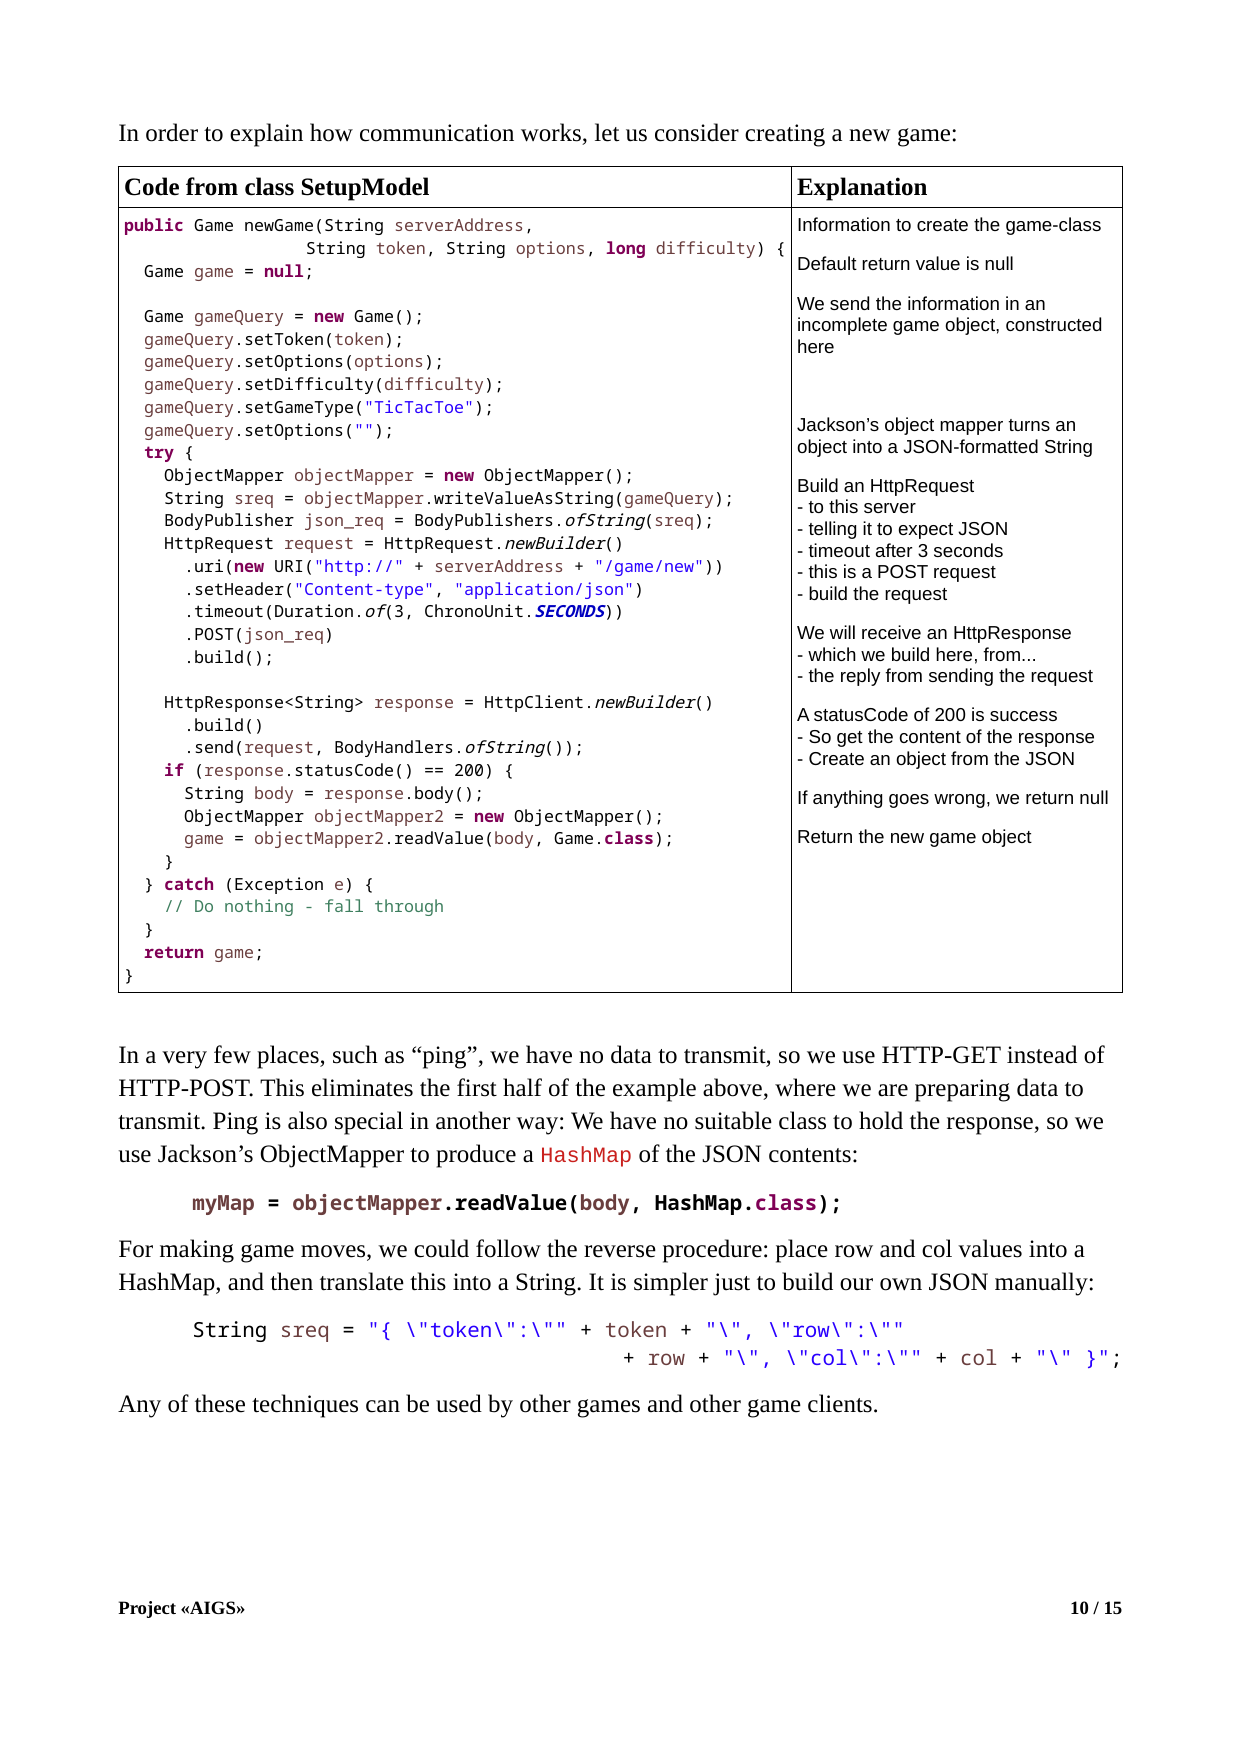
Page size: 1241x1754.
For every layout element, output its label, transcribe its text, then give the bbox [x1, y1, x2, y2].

text myMap = objectMapper.readValue(body, HashMap.class); [192, 1188, 1122, 1217]
text + row + "\", \"col\":\"" + col + "\" }"; [192, 1343, 1122, 1372]
table_header Explanation [792, 167, 1122, 207]
text String sreq = "{ \"token\":\"" + token + "\", \"row\":\"" [192, 1315, 1122, 1343]
table_cell public Game newGame(String serverAddress, String token, String options, long difficulty) { Game game = null; Game gameQuery = new Game(); gameQuery.setToken(token); gameQuery.setOptions(options); gameQuery.setDifficulty(difficulty); gameQuery.setGameType("TicTacToe"); gameQuery.setOptions(""); try { ObjectMapper objectMapper = new ObjectMapper(); String sreq = objectMapper.writeValueAsString(gameQuery); BodyPublisher json_req = BodyPublishers.ofString(sreq); HttpRequest request = HttpRequest.newBuilder() .uri(new URI("http://" + serverAddress + "/game/new")) .setHeader("Content-type", "application/json") .timeout(Duration.of(3, ChronoUnit.SECONDS)) .POST(json_req) .build(); HttpResponse<String> response = HttpClient.newBuilder() .build() .send(request, BodyHandlers.ofString()); if (response.statusCode() == 200) { String body = response.body(); ObjectMapper objectMapper2 = new ObjectMapper(); game = objectMapper2.readValue(body, Game.class); } } catch (Exception e) { // Do nothing - fall through } return game; } [119, 208, 791, 992]
text In order to explain how communication works, let us consider creating a new game: [118, 118, 1122, 147]
table_header Code from class SetupModel [119, 167, 791, 207]
table_cell Information to create the game-class Default return value is null We send the information in an incomplete game object, constructed here Jackson’s object mapper turns an object into a JSON-formatted String Build an HttpRequest - to this server - telling it to expect JSON - timeout after 3 seconds - this is a POST request - build the request We will receive an HttpResponse - which we build here, from... - the reply from sending the request A statusCode of 200 is success - So get the content of the response - Create an object from the JSON If anything goes wrong, we return null Return the new game object [792, 208, 1122, 992]
text For making game moves, we could follow the reverse procedure: place row and col values into a HashMap, and then translate this into a String. It is simpler just to build our own JSON manually: [118, 1234, 1122, 1296]
text In a very few places, such as “ping”, we have no data to transmit, so we use HTTP-GET instead of HTTP-POST. This eliminates the first half of the example above, where we are preparing data to transmit. Ping is also special in another way: We have no suitable class to hold the response, so we use Jackson’s ObjectMapper to produce a HashMap of the JSON contents: [118, 1040, 1122, 1169]
text Any of these techniques can be used by other games and other game clients. [118, 1389, 1122, 1418]
